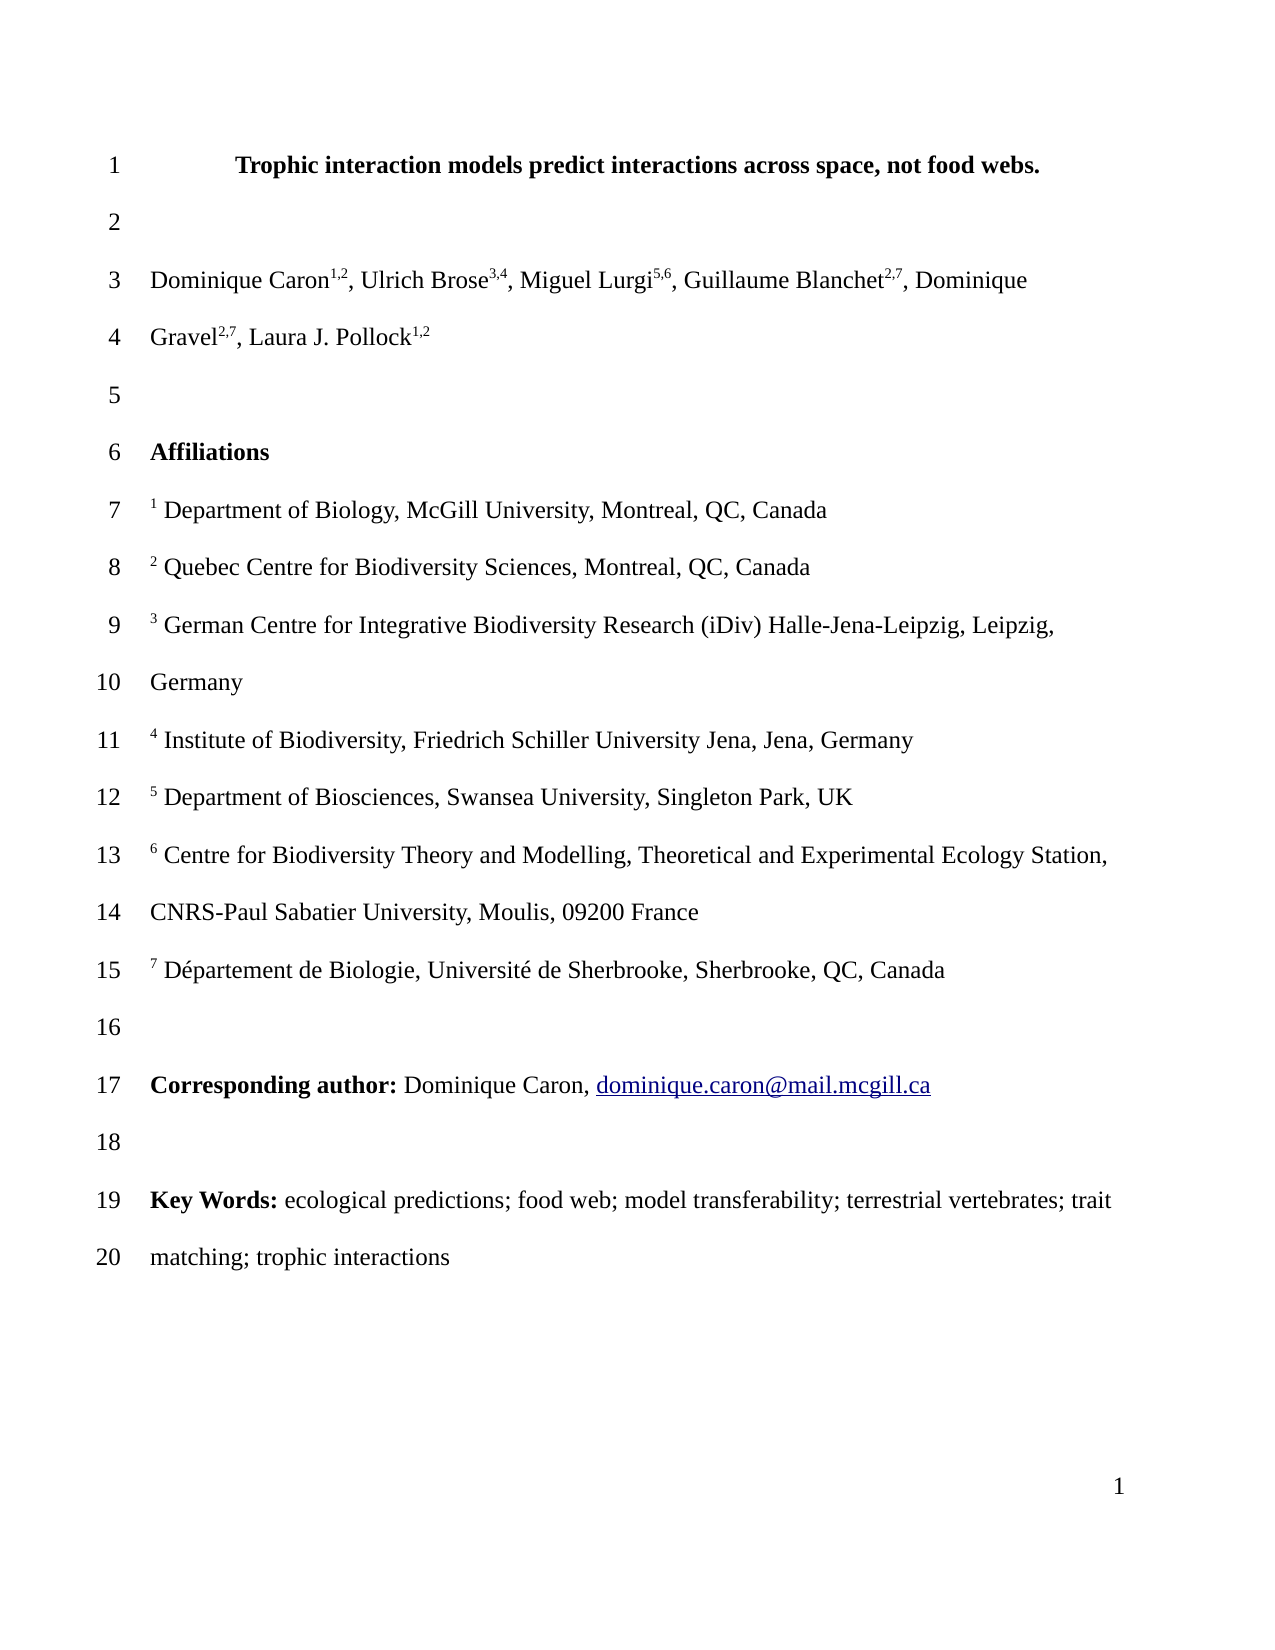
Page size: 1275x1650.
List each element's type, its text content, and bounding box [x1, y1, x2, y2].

text Corresponding author: Dominique Caron, dominique.caron@mail.mcgill.ca [150, 1070, 1125, 1099]
text 1 Department of Biology, McGill University, Montreal, QC, Canada [150, 495, 1125, 524]
text Key Words: ecological predictions; food web; model transferability; terrestrial vertebrates; trait matching; trophic interactions [150, 1185, 1125, 1271]
text 2 Quebec Centre for Biodiversity Sciences, Montreal, QC, Canada [150, 552, 1125, 581]
text 4 Institute of Biodiversity, Friedrich Schiller University Jena, Jena, Germany [150, 725, 1125, 754]
text 7 Département de Biologie, Université de Sherbrooke, Sherbrooke, QC, Canada [150, 955, 1125, 984]
text Trophic interaction models predict interactions across space, not food webs. [150, 150, 1125, 179]
text Affiliations [150, 437, 1125, 466]
text Dominique Caron1,2, Ulrich Brose3,4, Miguel Lurgi5,6, Guillaume Blanchet2,7, Dominique Gravel2,7, Laura J. Pollock1,2 [150, 265, 1125, 351]
text 5 Department of Biosciences, Swansea University, Singleton Park, UK [150, 782, 1125, 811]
text 6 Centre for Biodiversity Theory and Modelling, Theoretical and Experimental Ecology Station, CNRS-Paul Sabatier University, Moulis, 09200 France [150, 840, 1125, 926]
text 3 German Centre for Integrative Biodiversity Research (iDiv) Halle-Jena-Leipzig, Leipzig, Germany [150, 610, 1125, 696]
